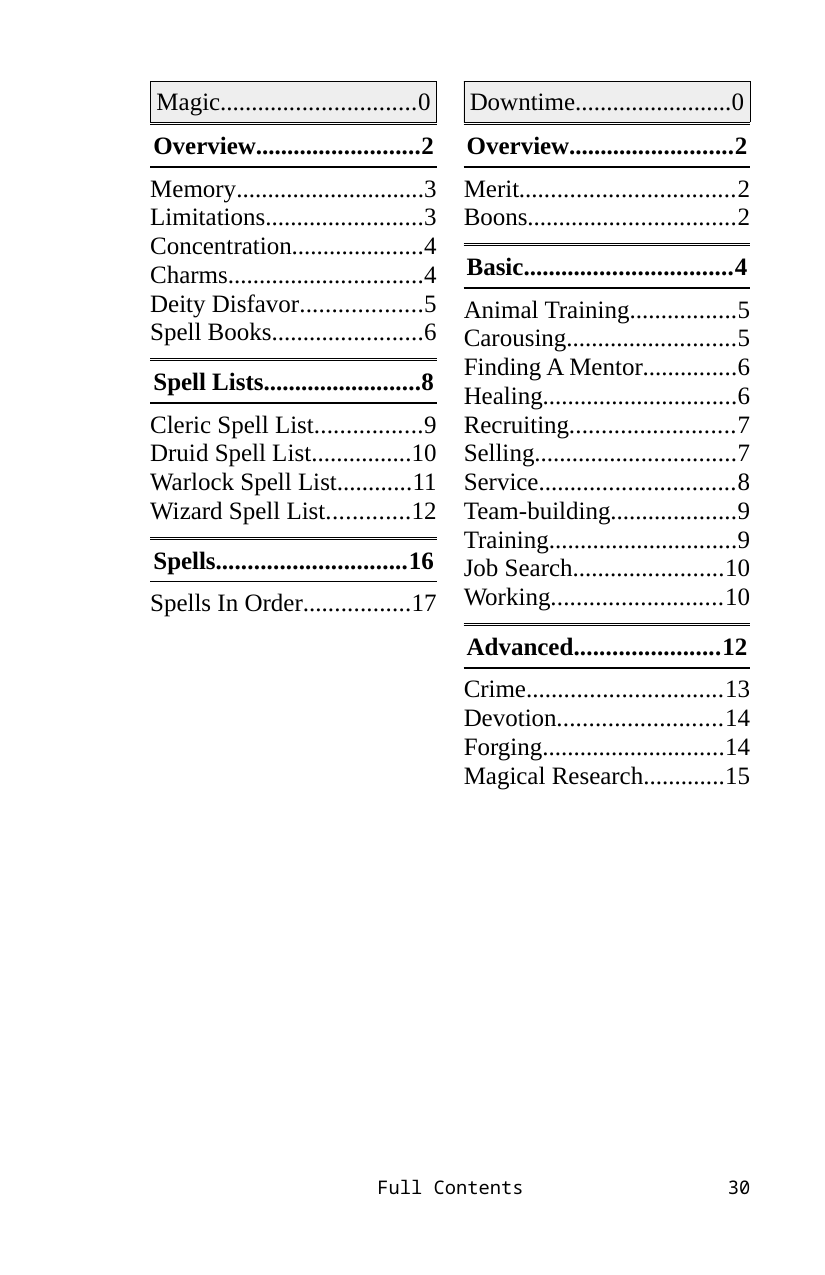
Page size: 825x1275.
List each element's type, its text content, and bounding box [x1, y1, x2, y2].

text Warlock Spell List 11 [150, 467, 437, 488]
text Boons 2 [463, 195, 750, 240]
text Healing 6 [463, 381, 750, 410]
text Recruiting 7 [463, 410, 750, 438]
text Magical Research 15 [463, 753, 750, 798]
text Spells 16 [150, 540, 437, 575]
text Limitations 3 [150, 202, 437, 231]
text Concentration 4 [150, 231, 437, 260]
text Forging 14 [463, 732, 750, 753]
text Wizard Spell List 12 [150, 488, 437, 534]
text Finding a Mentor 6 [463, 352, 750, 381]
text Advanced 12 [463, 626, 750, 661]
text service 8 [463, 467, 750, 496]
text Devotion 14 [463, 703, 750, 732]
text Working 10 [463, 575, 750, 620]
text Spell Lists 8 [150, 361, 437, 396]
text Merit 2 [463, 167, 750, 195]
text Basic 4 [463, 246, 750, 281]
text Carousing 5 [463, 323, 750, 352]
text Magic 0 [151, 82, 436, 122]
text Spell Books 6 [150, 310, 437, 355]
text Training 9 [463, 525, 750, 553]
text Overview 2 [463, 125, 750, 160]
text Animal Training 5 [463, 288, 750, 323]
text Cleric Spell List 9 [150, 404, 437, 438]
text Downtime 0 [465, 82, 750, 122]
text Spells in order 17 [150, 582, 437, 626]
text Deity Disfavor 5 [150, 289, 437, 310]
text Charms 4 [150, 260, 437, 289]
text Team-building 9 [463, 496, 750, 525]
text Memory 3 [150, 168, 437, 202]
text Job Search 10 [463, 553, 750, 575]
text Crime 13 [463, 668, 750, 703]
text Overview 2 [150, 125, 437, 160]
text Druid Spell List 10 [150, 438, 437, 467]
text Selling 7 [463, 438, 750, 467]
